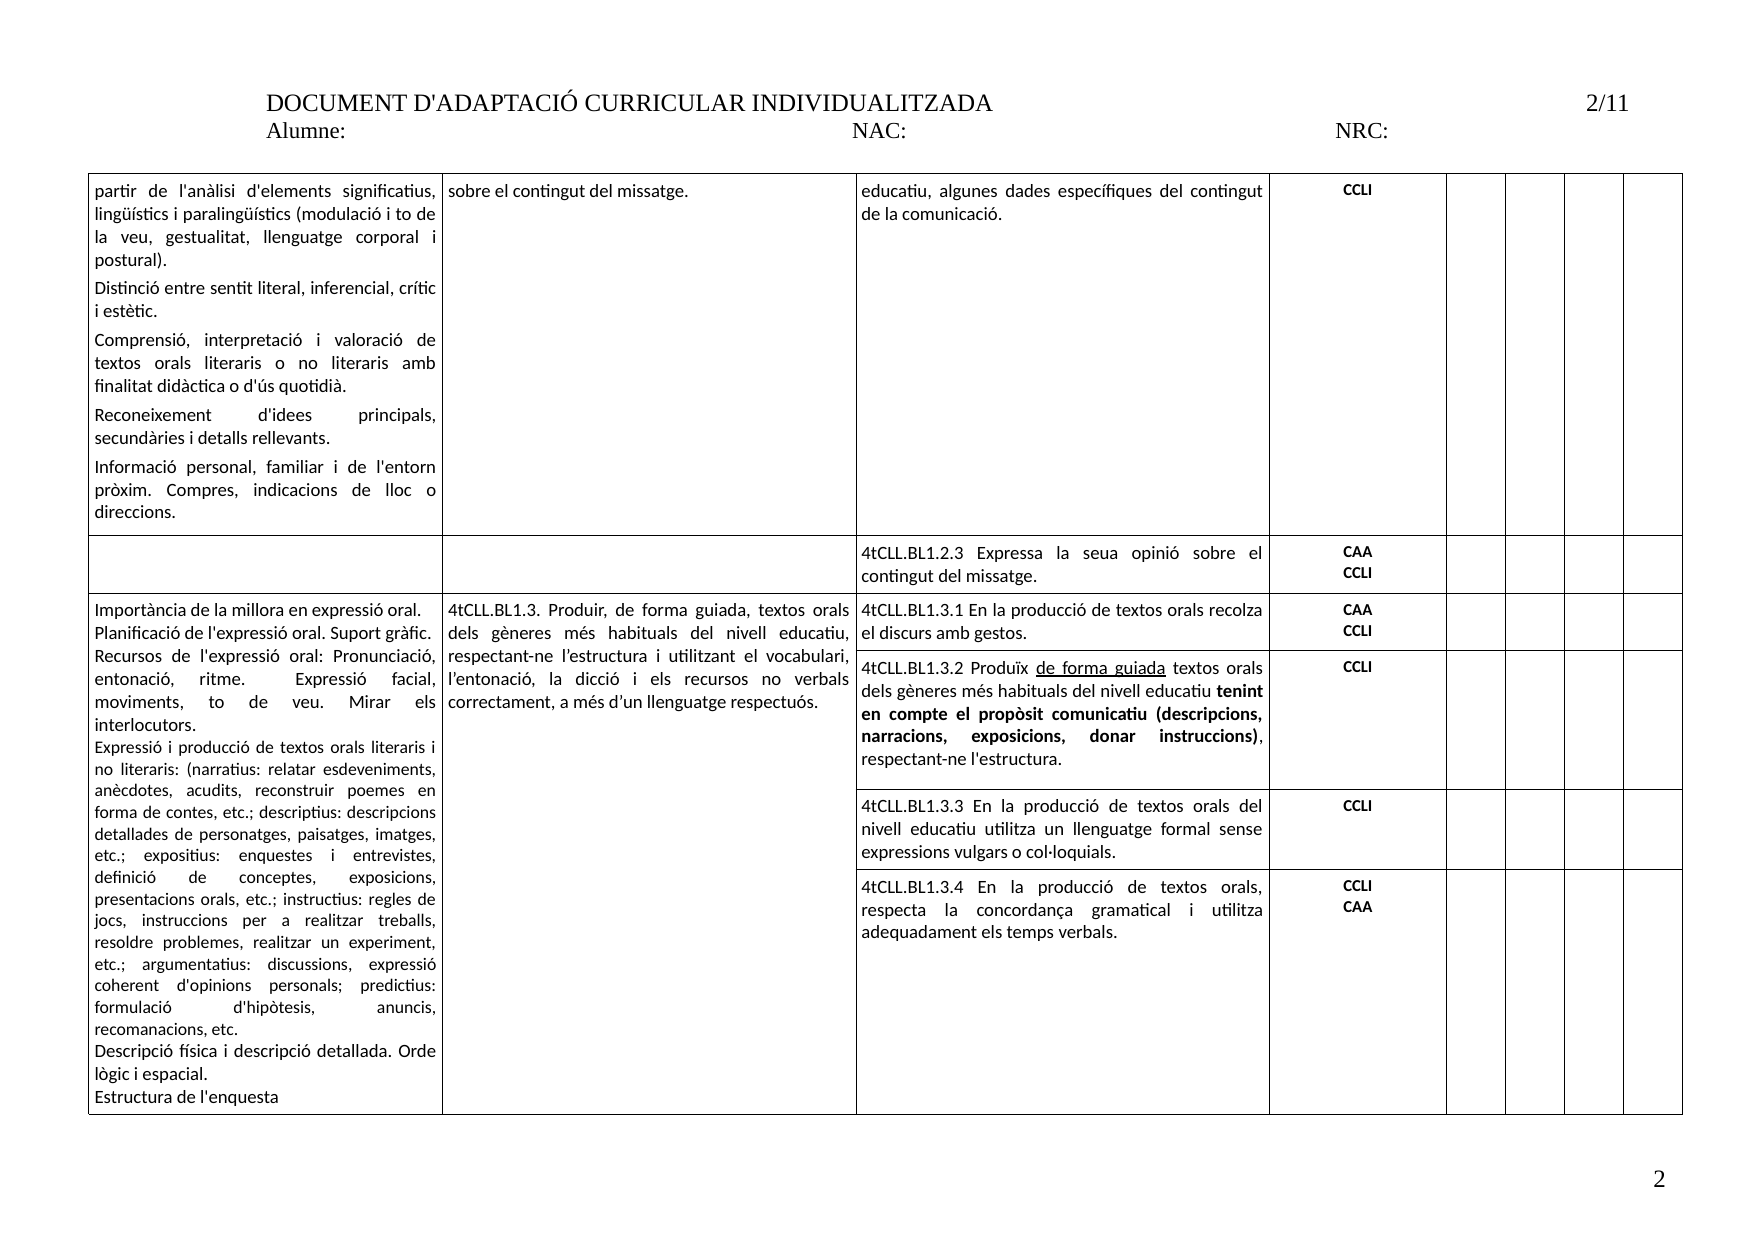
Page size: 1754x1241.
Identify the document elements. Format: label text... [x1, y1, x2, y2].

table_cell CAA CCLI [1270, 536, 1446, 593]
table_cell [1565, 790, 1623, 869]
table_cell sobre el contingut del missatge. [443, 174, 856, 535]
table_cell 4tCLL.BL1.3.1 En la producció de textos orals recolza el discurs amb gestos. [857, 594, 1269, 650]
table_cell [1506, 870, 1564, 1114]
table_cell CCLI [1270, 174, 1446, 535]
table_cell [1447, 651, 1505, 789]
table_cell [443, 536, 856, 593]
table_cell 4tCLL.BL1.3. Produir, de forma guiada, textos orals dels gèneres més habituals del nivell educatiu, respectant-ne l’estructura i utilitzant el vocabulari, l’entonació, la dicció i els recursos no verbals correctament, a més d’un llenguatge respectuós. [443, 594, 856, 1114]
table_cell [1506, 790, 1564, 869]
table_cell [1447, 594, 1505, 650]
table_cell [1624, 651, 1682, 789]
table_cell [1506, 174, 1564, 535]
table_cell CAA CCLI [1270, 594, 1446, 650]
table_cell [1447, 870, 1505, 1114]
table_cell [89, 536, 442, 593]
table_cell CCLI CAA [1270, 870, 1446, 1114]
table_cell [1624, 174, 1682, 535]
table_cell [1565, 536, 1623, 593]
table_cell [1565, 594, 1623, 650]
table_cell 4tCLL.BL1.2.3 Expressa la seua opinió sobre el contingut del missatge. [857, 536, 1269, 593]
table_cell [1447, 174, 1505, 535]
table_cell Importància de la millora en expressió oral. Planificació de l'expressió oral. Suport gràfic. Recursos de l'expressió oral: Pronunciació, entonació, ritme. Expressió facial, moviments, to de veu. Mirar els interlocutors. Expressió i producció de textos orals literaris i no literaris: (narratius: relatar esdeveniments, anècdotes, acudits, reconstruir poemes en forma de contes, etc.; descriptius: descripcions detallades de personatges, paisatges, imatges, etc.; expositius: enquestes i entrevistes, definició de conceptes, exposicions, presentacions orals, etc.; instructius: regles de jocs, instruccions per a realitzar treballs, resoldre problemes, realitzar un experiment, etc.; argumentatius: discussions, expressió coherent d'opinions personals; predictius: formulació d'hipòtesis, anuncis, recomanacions, etc. Descripció física i descripció detallada. Orde lògic i espacial. Estructura de l'enquesta [89, 594, 442, 1114]
table_cell [1506, 594, 1564, 650]
table_cell [1565, 174, 1623, 535]
table_cell partir de l'anàlisi d'elements significatius, lingüístics i paralingüístics (modulació i to de la veu, gestualitat, llenguatge corporal i postural). Distinció entre sentit literal, inferencial, crític i estètic. Comprensió, interpretació i valoració de textos orals literaris o no literaris amb finalitat didàctica o d'ús quotidià. Reconeixement d'idees principals, secundàries i detalls rellevants. Informació personal, familiar i de l'entorn pròxim. Compres, indicacions de lloc o direccions. [89, 174, 442, 535]
table_cell [1506, 536, 1564, 593]
table_cell [1506, 651, 1564, 789]
table_cell [1565, 870, 1623, 1114]
table_cell [1624, 536, 1682, 593]
table_cell [1624, 594, 1682, 650]
table_cell [1624, 790, 1682, 869]
table_cell 4tCLL.BL1.3.2 Produïx de forma guiada textos orals dels gèneres més habituals del nivell educatiu tenint en compte el propòsit comunicatiu (descripcions, narracions, exposicions, donar instruccions), respectant-ne l'estructura. [857, 651, 1269, 789]
table_cell [1624, 870, 1682, 1114]
table_cell 4tCLL.BL1.3.4 En la producció de textos orals, respecta la concordança gramatical i utilitza adequadament els temps verbals. [857, 870, 1269, 1114]
table_cell [1447, 790, 1505, 869]
table_cell CCLI [1270, 651, 1446, 789]
table_cell [1565, 651, 1623, 789]
table_cell [1447, 536, 1505, 593]
table_cell CCLI [1270, 790, 1446, 869]
table_cell 4tCLL.BL1.3.3 En la producció de textos orals del nivell educatiu utilitza un llenguatge formal sense expressions vulgars o col·loquials. [857, 790, 1269, 869]
table_cell educatiu, algunes dades específiques del contingut de la comunicació. [857, 174, 1269, 535]
